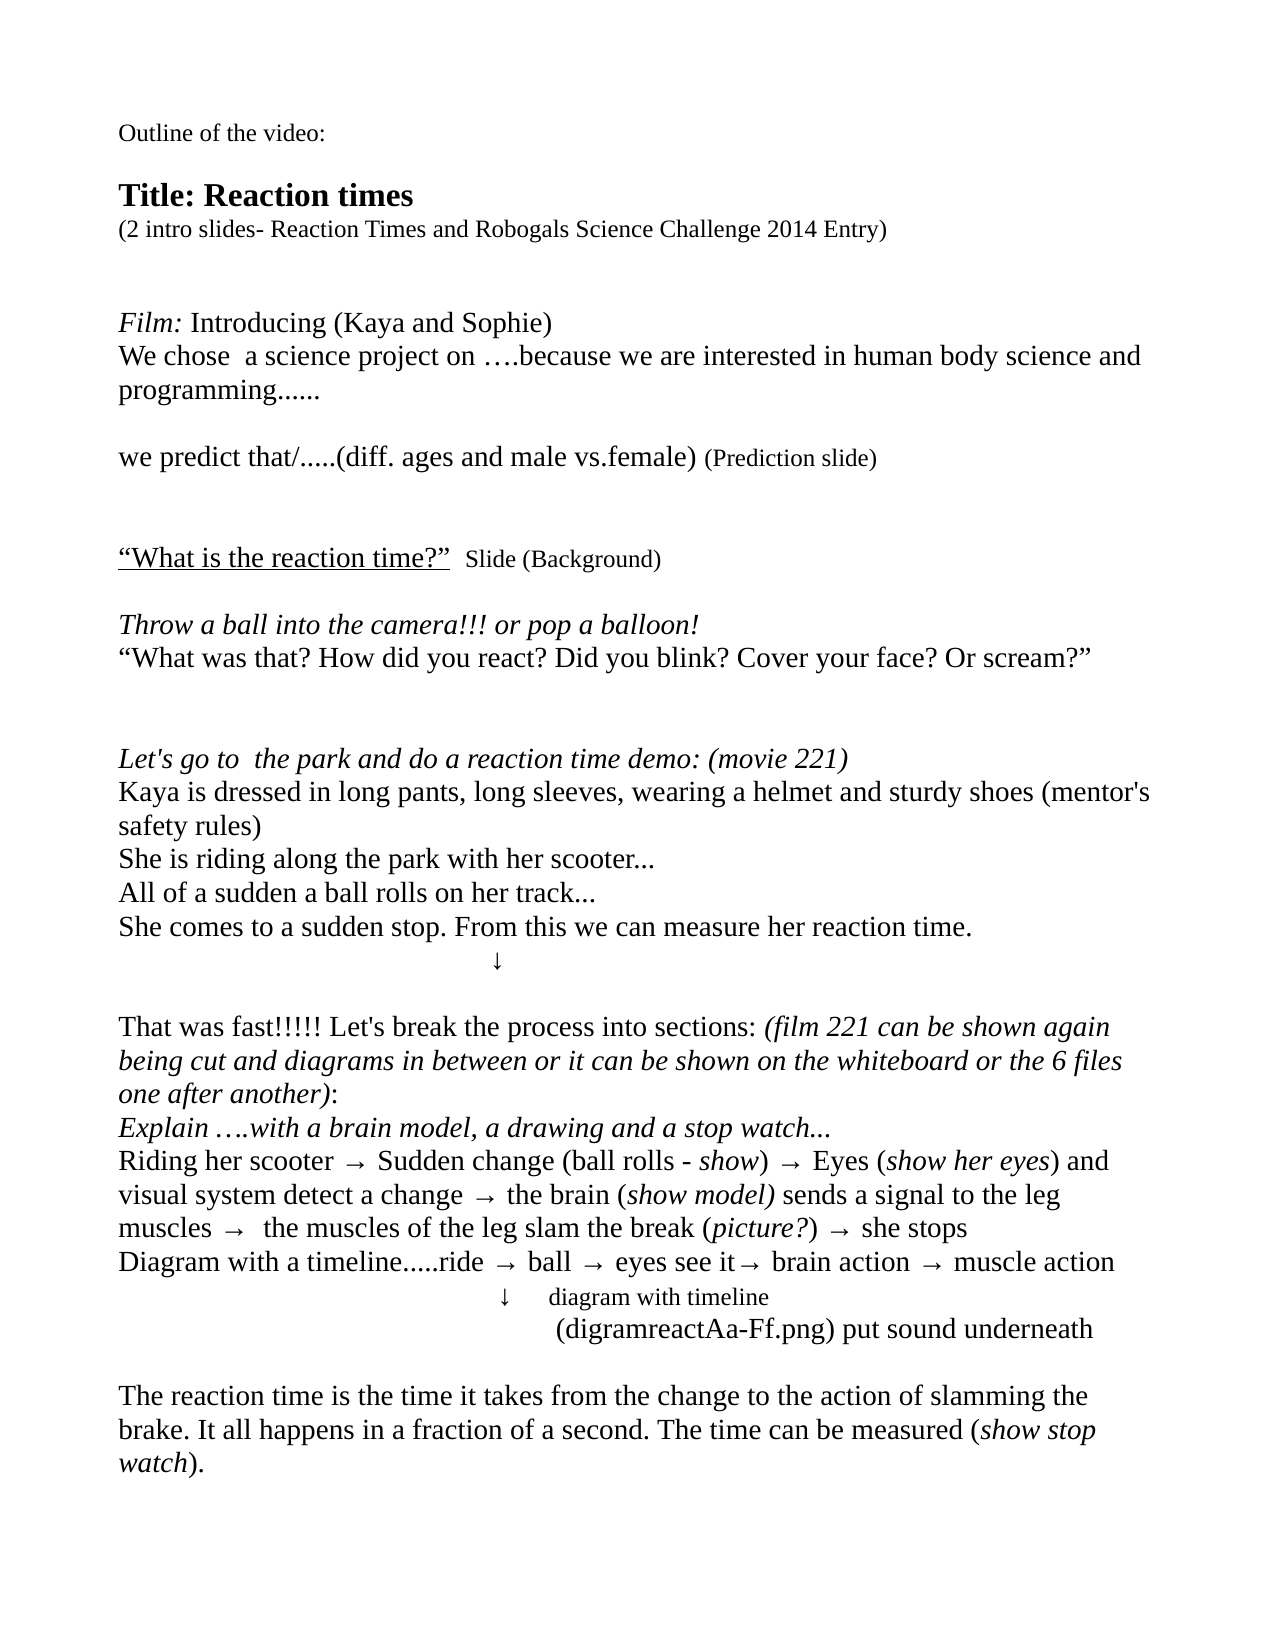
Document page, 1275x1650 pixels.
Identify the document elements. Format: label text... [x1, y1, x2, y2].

text ↓ [118, 942, 1157, 976]
text We chose a science project on ….because we are interested in human body science and programming...... [118, 338, 1157, 406]
text The reaction time is the time it takes from the change to the action of slamming the brake. It all happens in a fraction of a second. The time can be measured (show stop watch). [118, 1378, 1157, 1479]
text Let's go to the park and do a reaction time demo: (movie 221) [118, 741, 1157, 774]
text All of a sudden a ball rolls on her track... [118, 875, 1157, 909]
text “What is the reaction time?” Slide (Background) [118, 540, 1157, 573]
text She comes to a sudden stop. From this we can measure her reaction time. [118, 909, 1157, 942]
text ↓ diagram with timeline [118, 1278, 1157, 1311]
text Outline of the video: [118, 118, 1157, 147]
text Throw a ball into the camera!!! or pop a balloon! [118, 607, 1157, 640]
text “What was that? How did you react? Did you blink? Cover your face? Or scream?” [118, 640, 1157, 674]
text Diagram with a timeline.....ride → ball → eyes see it→ brain action → muscle action [118, 1244, 1157, 1278]
text (digramreactAa-Ff.png) put sound underneath [118, 1311, 1157, 1345]
text (2 intro slides- Reaction Times and Robogals Science Challenge 2014 Entry) [118, 214, 1157, 243]
text we predict that/.....(diff. ages and male vs.female) (Prediction slide) [118, 439, 1157, 473]
text Kaya is dressed in long pants, long sleeves, wearing a helmet and sturdy shoes (mentor's safety rules) [118, 774, 1157, 842]
text Film: Introducing (Kaya and Sophie) [118, 305, 1157, 338]
text She is riding along the park with her scooter... [118, 842, 1157, 875]
text Title: Reaction times [118, 176, 1157, 214]
text That was fast!!!!! Let's break the process into sections: (film 221 can be shown again being cut and diagrams in between or it can be shown on the whiteboard or the 6 files one after another): [118, 1009, 1157, 1110]
text Explain ….with a brain model, a drawing and a stop watch... [118, 1110, 1157, 1143]
text Riding her scooter → Sudden change (ball rolls - show) → Eyes (show her eyes) and visual system detect a change → the brain (show model) sends a signal to the leg muscles → the muscles of the leg slam the break (picture?) → she stops [118, 1143, 1157, 1244]
